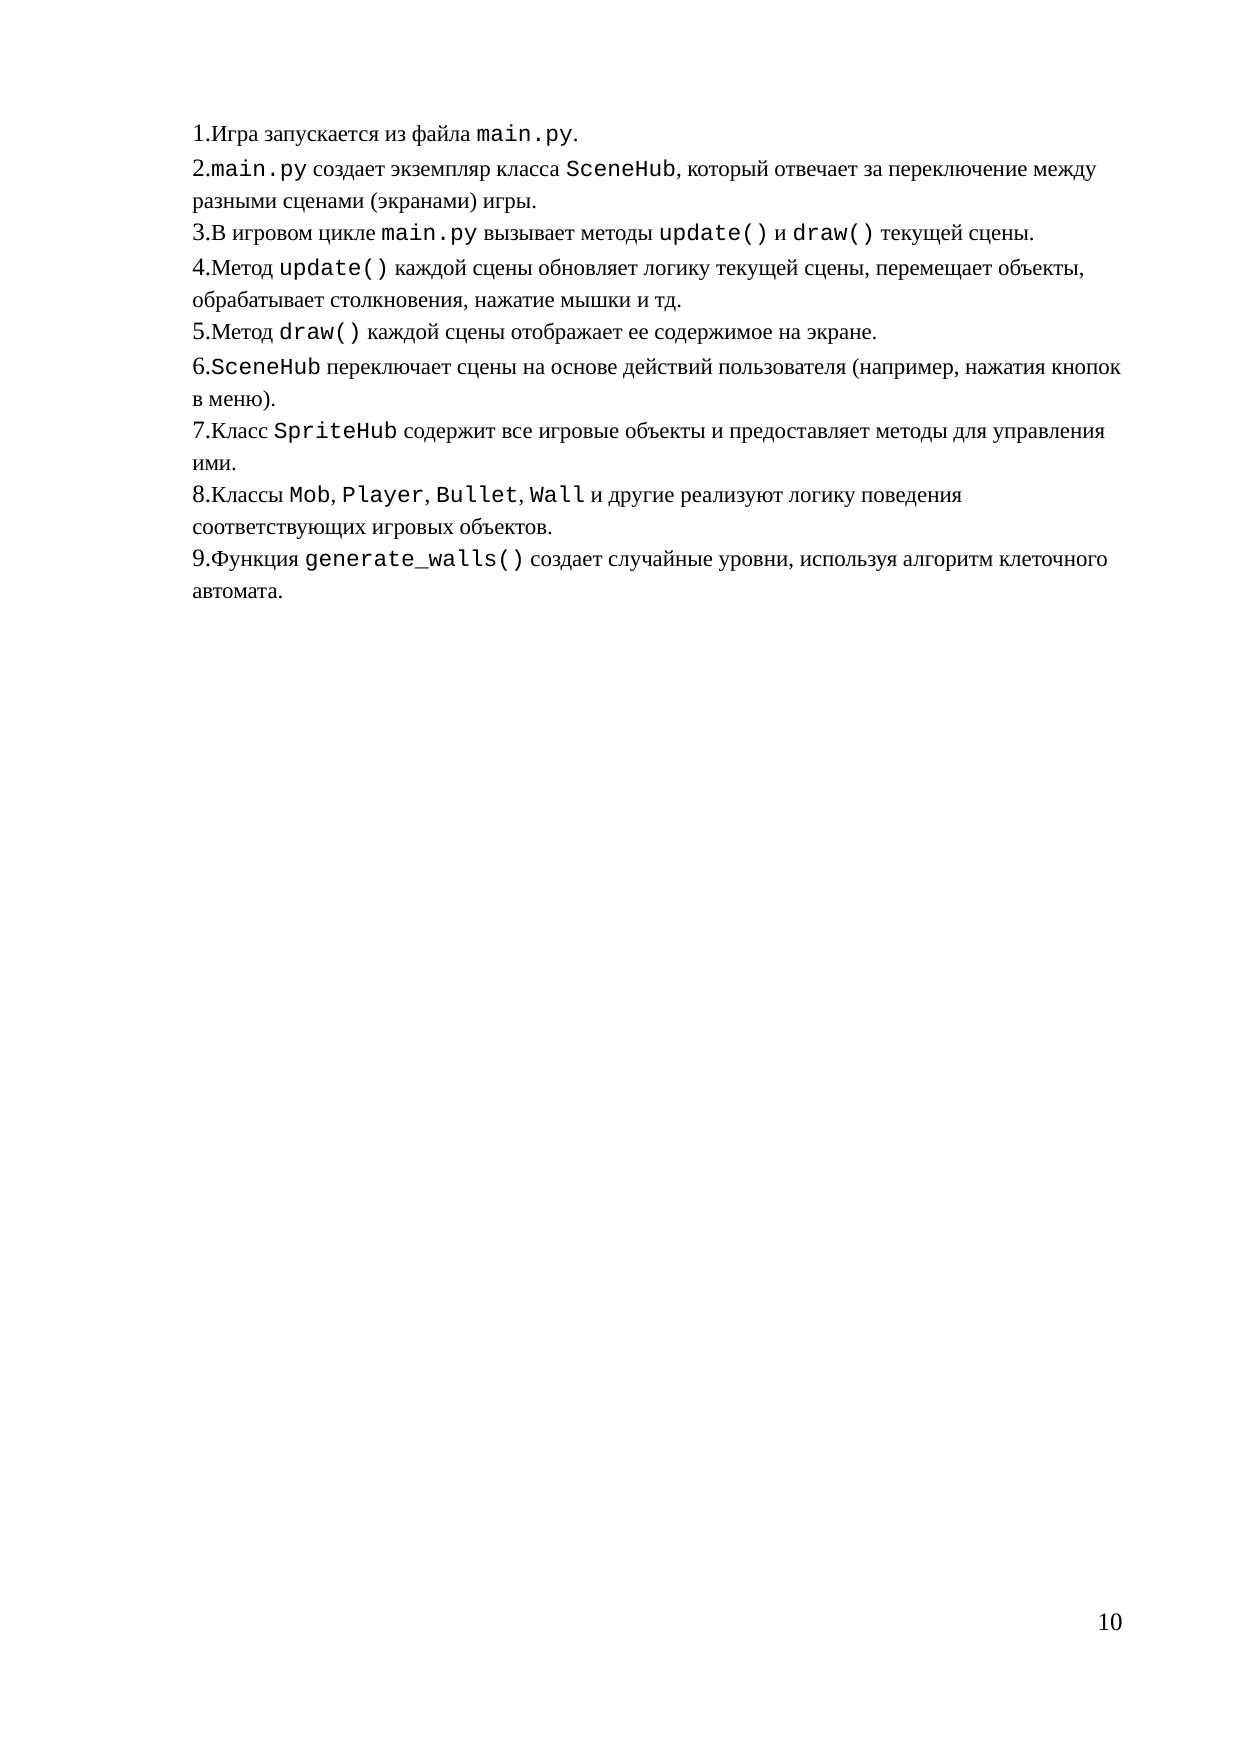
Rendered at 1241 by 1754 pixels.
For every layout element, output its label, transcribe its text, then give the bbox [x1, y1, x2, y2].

list Функция generate_walls() создает случайные уровни, используя алгоритм клеточного автомата. [118, 543, 1122, 604]
list Классы Mob, Player, Bullet, Wall и другие реализуют логику поведения соответствующих игровых объектов. [118, 479, 1122, 540]
list main.py создает экземпляр класса SceneHub, который отвечает за переключение между разными сценами (экранами) игры. [118, 153, 1122, 213]
list SceneHub переключает сцены на основе действий пользователя (например, нажатия кнопок в меню). [118, 351, 1122, 411]
list Класс SpriteHub содержит все игровые объекты и предоставляет методы для управления ими. [118, 415, 1122, 475]
list Игра запускается из файла main.py. [118, 118, 1122, 148]
list Метод update() каждой сцены обновляет логику текущей сцены, перемещает объекты, обрабатывает столкновения, нажатие мышки и тд. [118, 252, 1122, 312]
list Метод draw() каждой сцены отображает ее содержимое на экране. [118, 316, 1122, 346]
list В игровом цикле main.py вызывает методы update() и draw() текущей сцены. [118, 217, 1122, 247]
